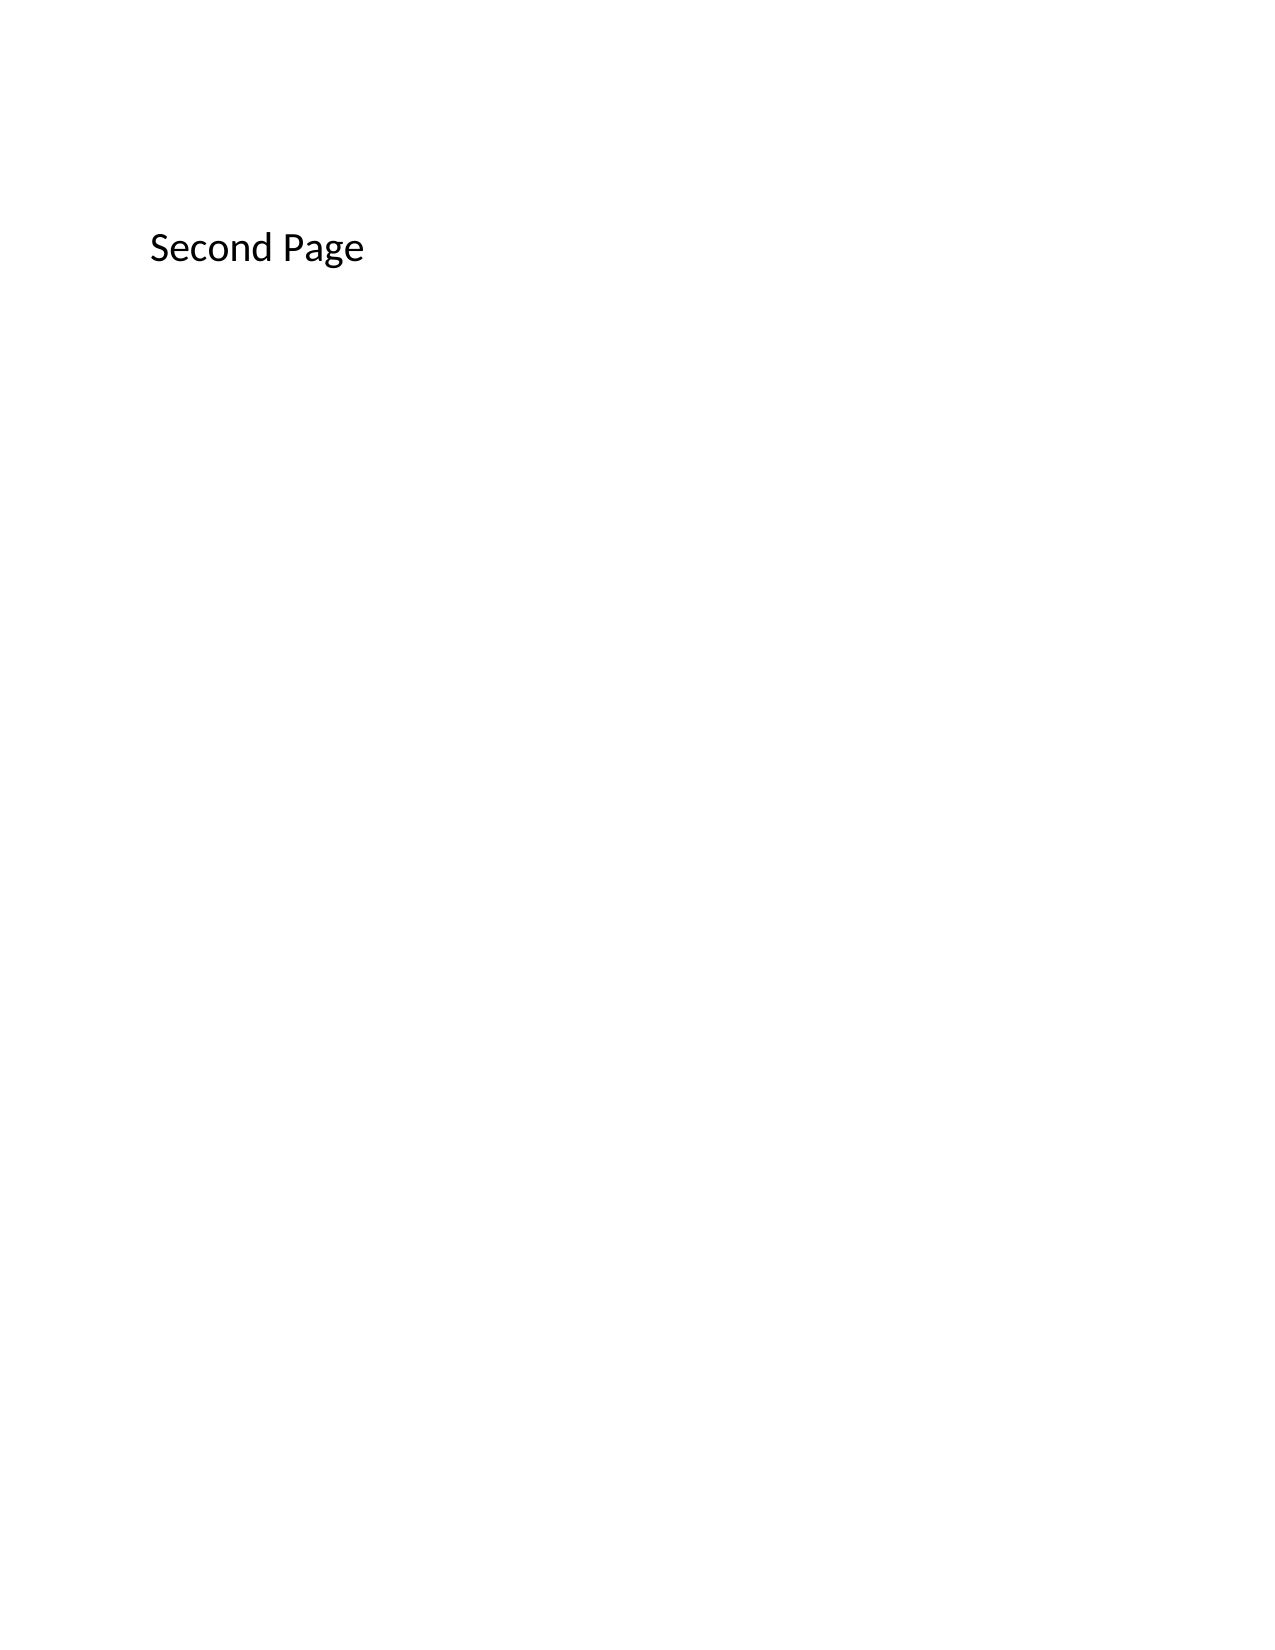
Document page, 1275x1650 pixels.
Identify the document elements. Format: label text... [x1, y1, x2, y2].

text Second Page [150, 221, 1125, 272]
